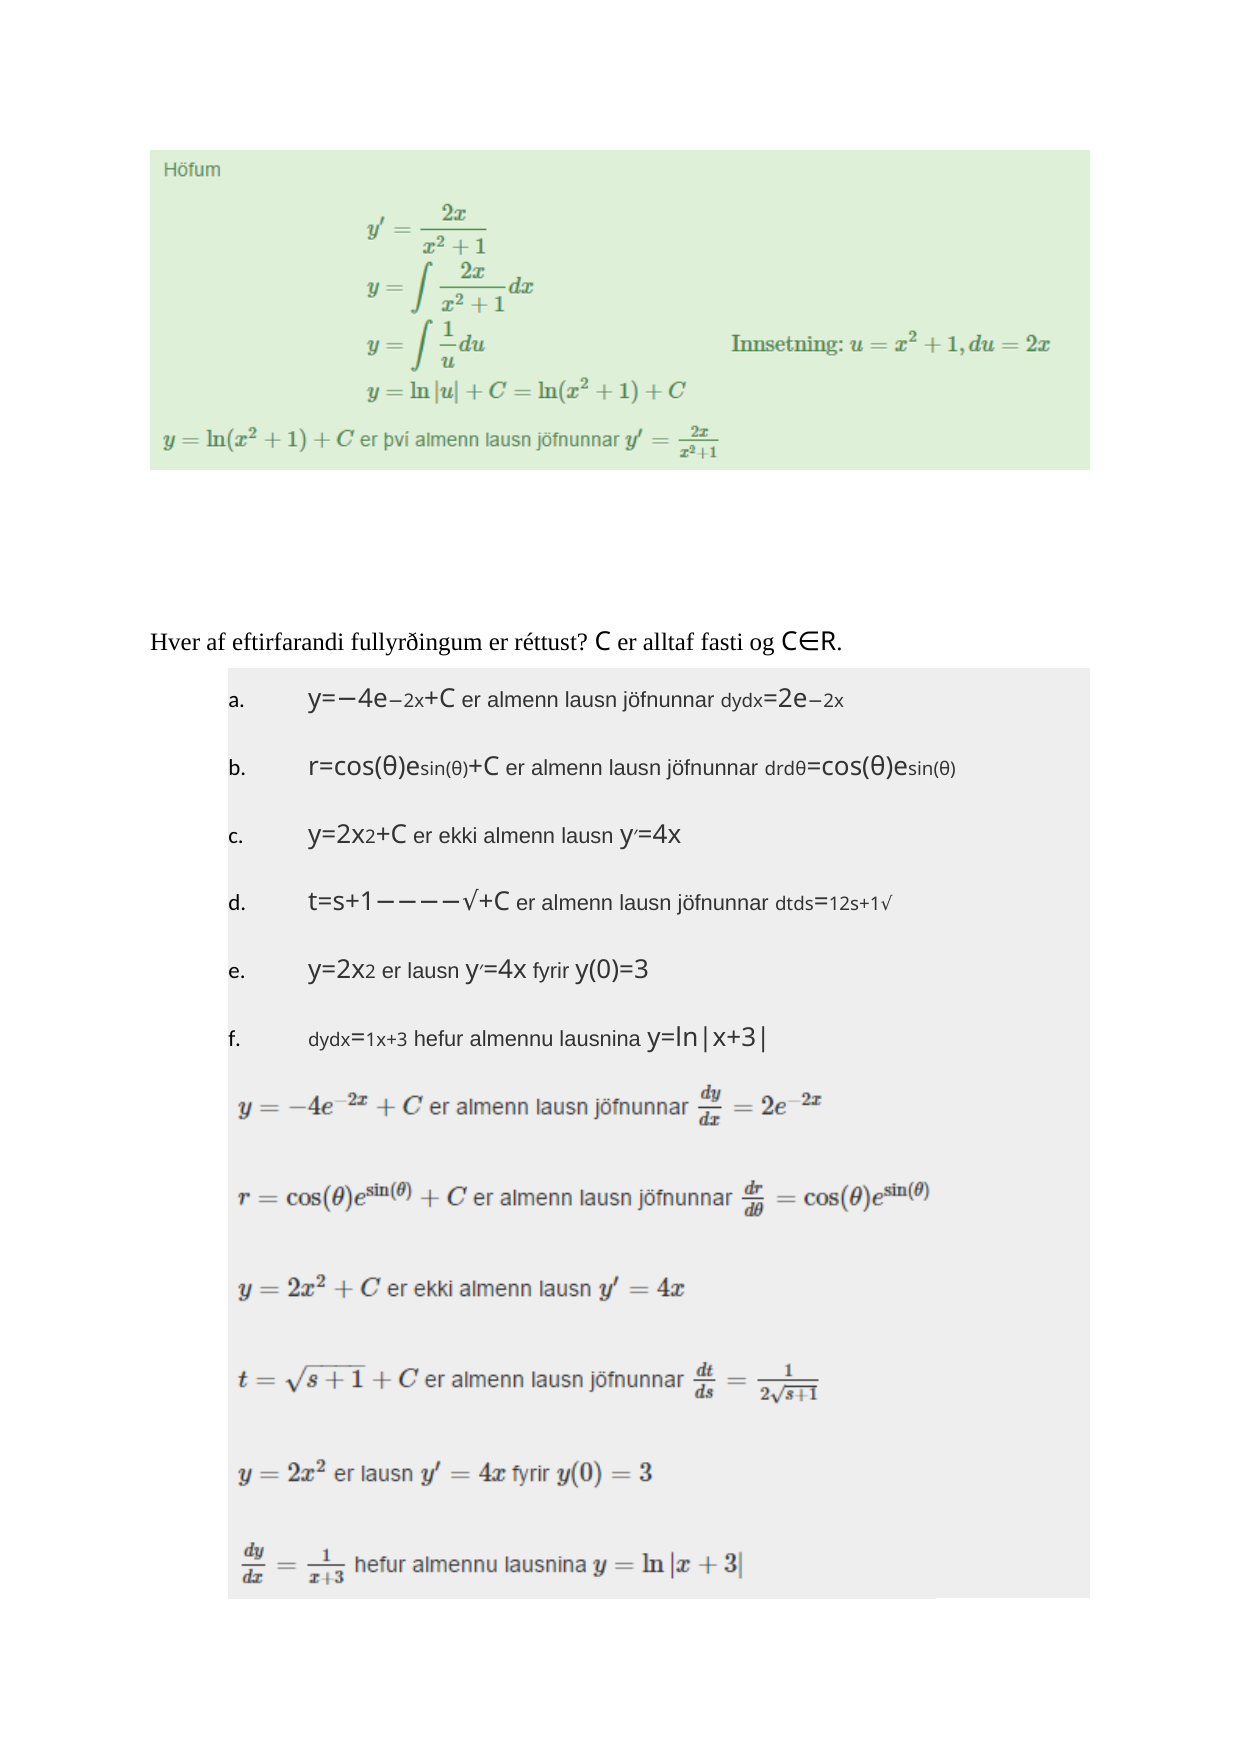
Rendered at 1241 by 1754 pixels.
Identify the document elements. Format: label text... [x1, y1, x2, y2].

list y=2x2 er lausn y′=4x fyrir y(0)=3 [228, 939, 1090, 986]
list r=cos(θ)esin(θ)+C er almenn lausn jöfnunnar drdθ=cos(θ)esin(θ) [228, 736, 1090, 783]
list dydx=1x+3 hefur almennu lausnina y=ln|x+3| [228, 1007, 1090, 1054]
text Hver af eftirfarandi fullyrðingum er réttust? C er alltaf fasti og C∈R. [150, 623, 1090, 658]
list y=2x2+C er ekki almenn lausn y′=4x [228, 804, 1090, 851]
list y=−4e−2x+C er almenn lausn jöfnunnar dydx=2e−2x [228, 668, 1090, 715]
list t=s+1−−−−√+C er almenn lausn jöfnunnar dtds=12s+1√ [228, 872, 1090, 918]
